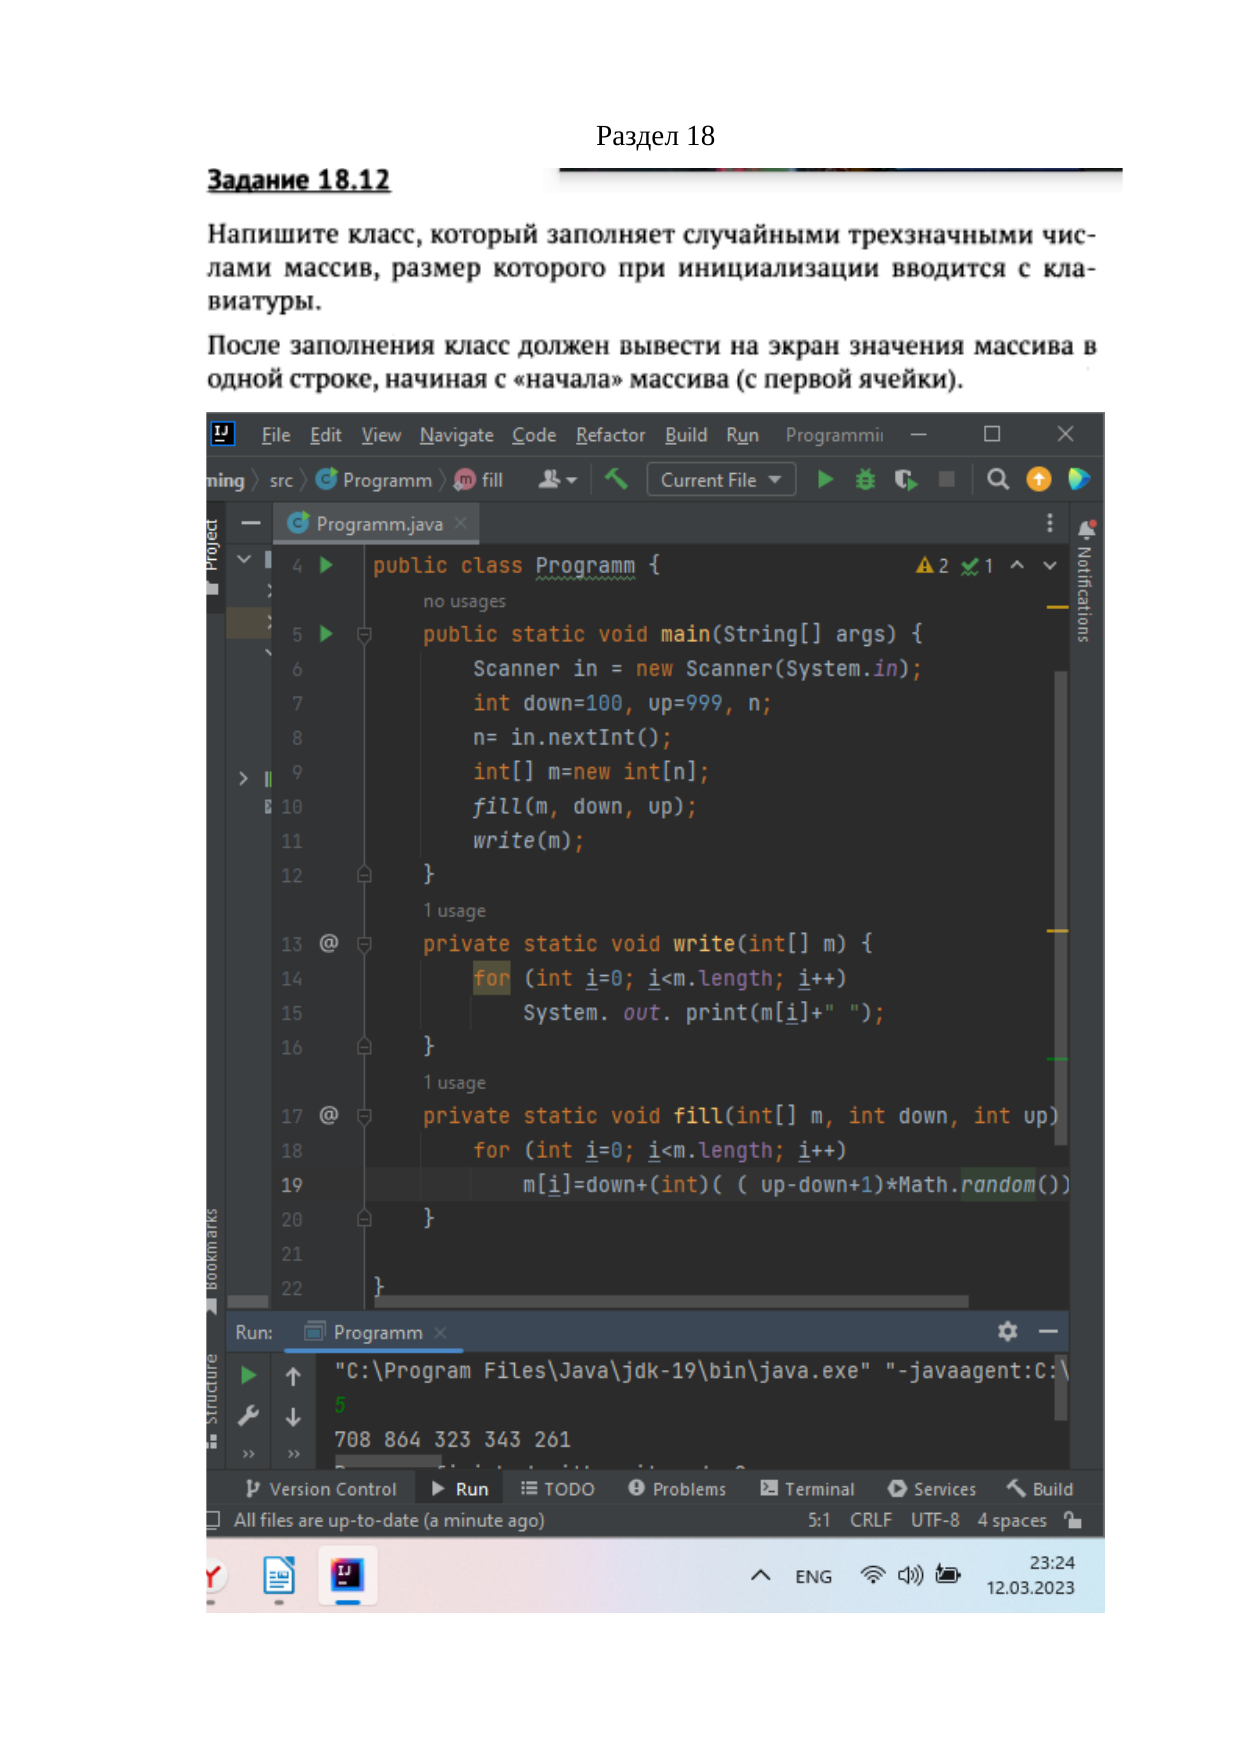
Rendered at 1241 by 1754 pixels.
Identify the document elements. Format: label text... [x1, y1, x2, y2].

picture [188, 168, 1123, 397]
text Раздел 18 [118, 118, 1122, 152]
picture [206, 412, 1105, 1613]
